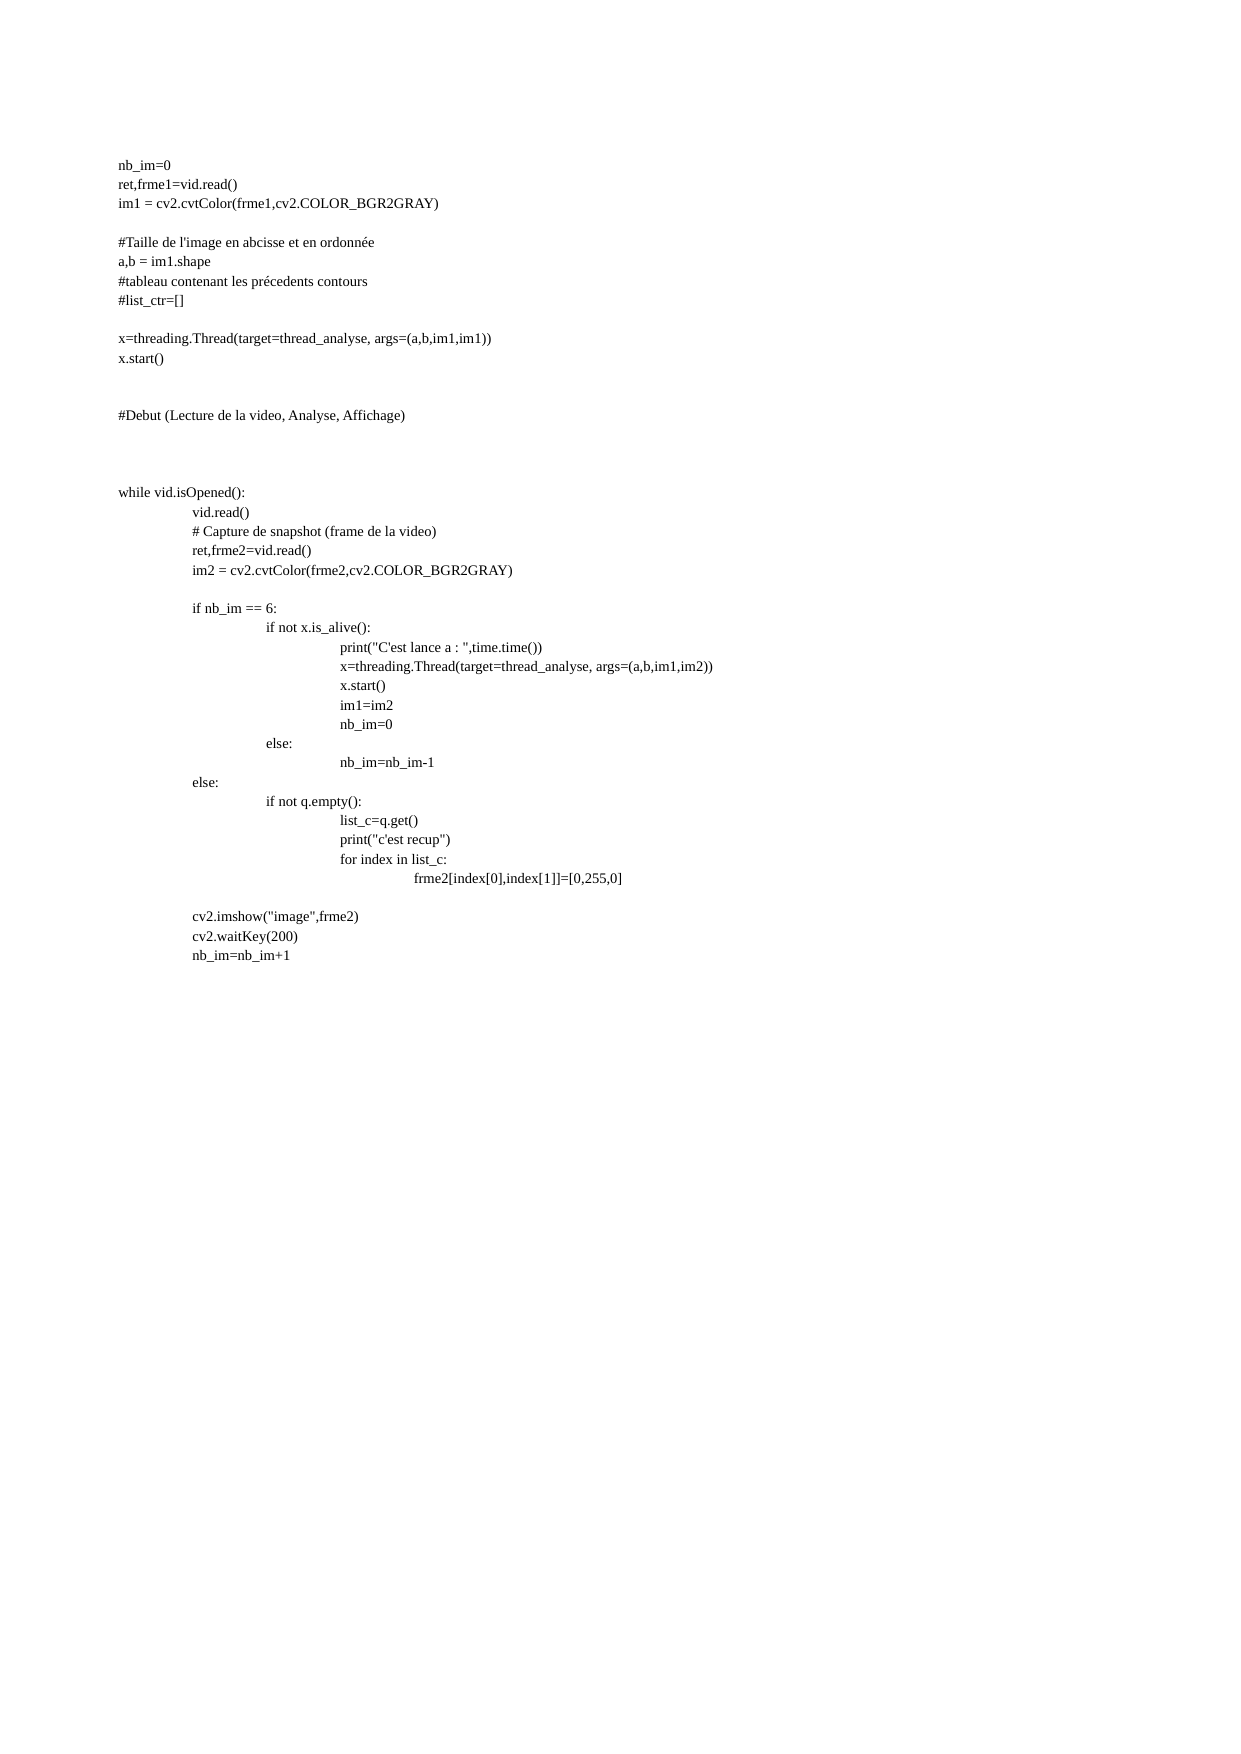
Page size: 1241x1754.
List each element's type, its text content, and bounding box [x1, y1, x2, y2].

text nb_im=0 ret,frme1=vid.read() im1 = cv2.cvtColor(frme1,cv2.COLOR_BGR2GRAY) #Taille de l'image en abcisse et en ordonnée a,b = im1.shape #tableau contenant les précedents contours #list_ctr=[] x=threading.Thread(target=thread_analyse, args=(a,b,im1,im1)) x.start() #Debut (Lecture de la video, Analyse, Affichage) while vid.isOpened(): vid.read() # Capture de snapshot (frame de la video) ret,frme2=vid.read() im2 = cv2.cvtColor(frme2,cv2.COLOR_BGR2GRAY) if nb_im == 6: if not x.is_alive(): print("C'est lance a : ",time.time()) x=threading.Thread(target=thread_analyse, args=(a,b,im1,im2)) x.start() im1=im2 nb_im=0 else: nb_im=nb_im-1 else: if not q.empty(): list_c=q.get() print("c'est recup") for index in list_c: frme2[index[0],index[1]]=[0,255,0] cv2.imshow("image",frme2) cv2.waitKey(200) nb_im=nb_im+1 [118, 118, 1122, 1118]
